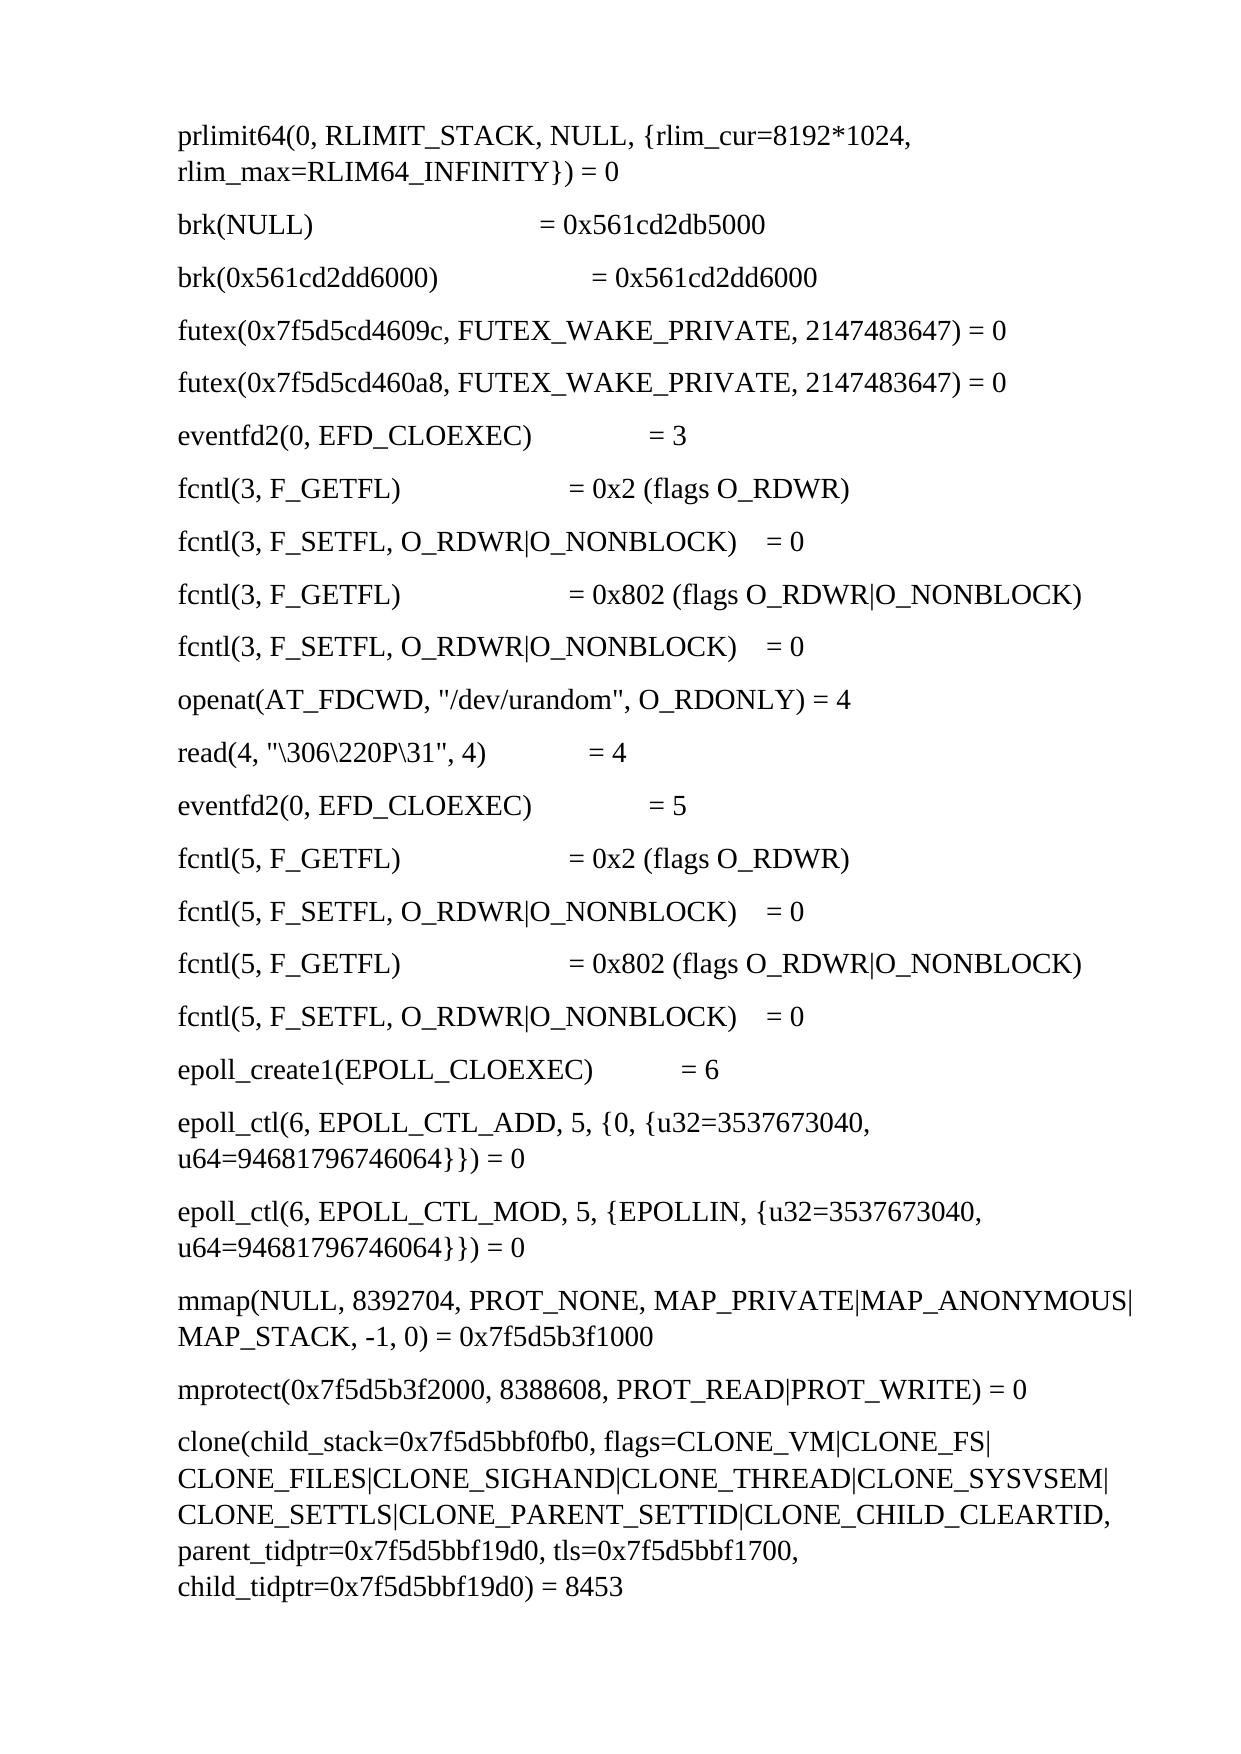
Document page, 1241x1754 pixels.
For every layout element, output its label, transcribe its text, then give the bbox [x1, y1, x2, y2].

text fcntl(5, F_GETFL) = 0x802 (flags O_RDWR|O_NONBLOCK) [177, 946, 1152, 980]
text epoll_ctl(6, EPOLL_CTL_MOD, 5, {EPOLLIN, {u32=3537673040, u64=94681796746064}}) = 0 [177, 1194, 1152, 1263]
text prlimit64(0, RLIMIT_STACK, NULL, {rlim_cur=8192*1024, rlim_max=RLIM64_INFINITY}) = 0 [177, 118, 1152, 188]
text mmap(NULL, 8392704, PROT_NONE, MAP_PRIVATE|MAP_ANONYMOUS|MAP_STACK, -1, 0) = 0x7f5d5b3f1000 [177, 1283, 1152, 1352]
text fcntl(3, F_GETFL) = 0x802 (flags O_RDWR|O_NONBLOCK) [177, 577, 1152, 610]
text fcntl(3, F_SETFL, O_RDWR|O_NONBLOCK) = 0 [177, 524, 1152, 557]
text fcntl(5, F_SETFL, O_RDWR|O_NONBLOCK) = 0 [177, 999, 1152, 1033]
text futex(0x7f5d5cd460a8, FUTEX_WAKE_PRIVATE, 2147483647) = 0 [177, 366, 1152, 399]
text fcntl(5, F_SETFL, O_RDWR|O_NONBLOCK) = 0 [177, 894, 1152, 927]
text fcntl(3, F_SETFL, O_RDWR|O_NONBLOCK) = 0 [177, 629, 1152, 663]
text openat(AT_FDCWD, "/dev/urandom", O_RDONLY) = 4 [177, 682, 1152, 716]
text brk(0x561cd2dd6000) = 0x561cd2dd6000 [177, 260, 1152, 293]
text eventfd2(0, EFD_CLOEXEC) = 3 [177, 418, 1152, 452]
text read(4, "\306\220P\31", 4) = 4 [177, 735, 1152, 769]
text epoll_create1(EPOLL_CLOEXEC) = 6 [177, 1052, 1152, 1086]
text fcntl(3, F_GETFL) = 0x2 (flags O_RDWR) [177, 471, 1152, 505]
text eventfd2(0, EFD_CLOEXEC) = 5 [177, 788, 1152, 822]
text epoll_ctl(6, EPOLL_CTL_ADD, 5, {0, {u32=3537673040, u64=94681796746064}}) = 0 [177, 1105, 1152, 1174]
text mprotect(0x7f5d5b3f2000, 8388608, PROT_READ|PROT_WRITE) = 0 [177, 1372, 1152, 1405]
text clone(child_stack=0x7f5d5bbf0fb0, flags=CLONE_VM|CLONE_FS|CLONE_FILES|CLONE_SIGHAND|CLONE_THREAD|CLONE_SYSVSEM|CLONE_SETTLS|CLONE_PARENT_SETTID|CLONE_CHILD_CLEARTID, parent_tidptr=0x7f5d5bbf19d0, tls=0x7f5d5bbf1700, child_tidptr=0x7f5d5bbf19d0) = 8453 [177, 1424, 1152, 1603]
text brk(NULL) = 0x561cd2db5000 [177, 207, 1152, 241]
text futex(0x7f5d5cd4609c, FUTEX_WAKE_PRIVATE, 2147483647) = 0 [177, 313, 1152, 346]
text fcntl(5, F_GETFL) = 0x2 (flags O_RDWR) [177, 841, 1152, 874]
